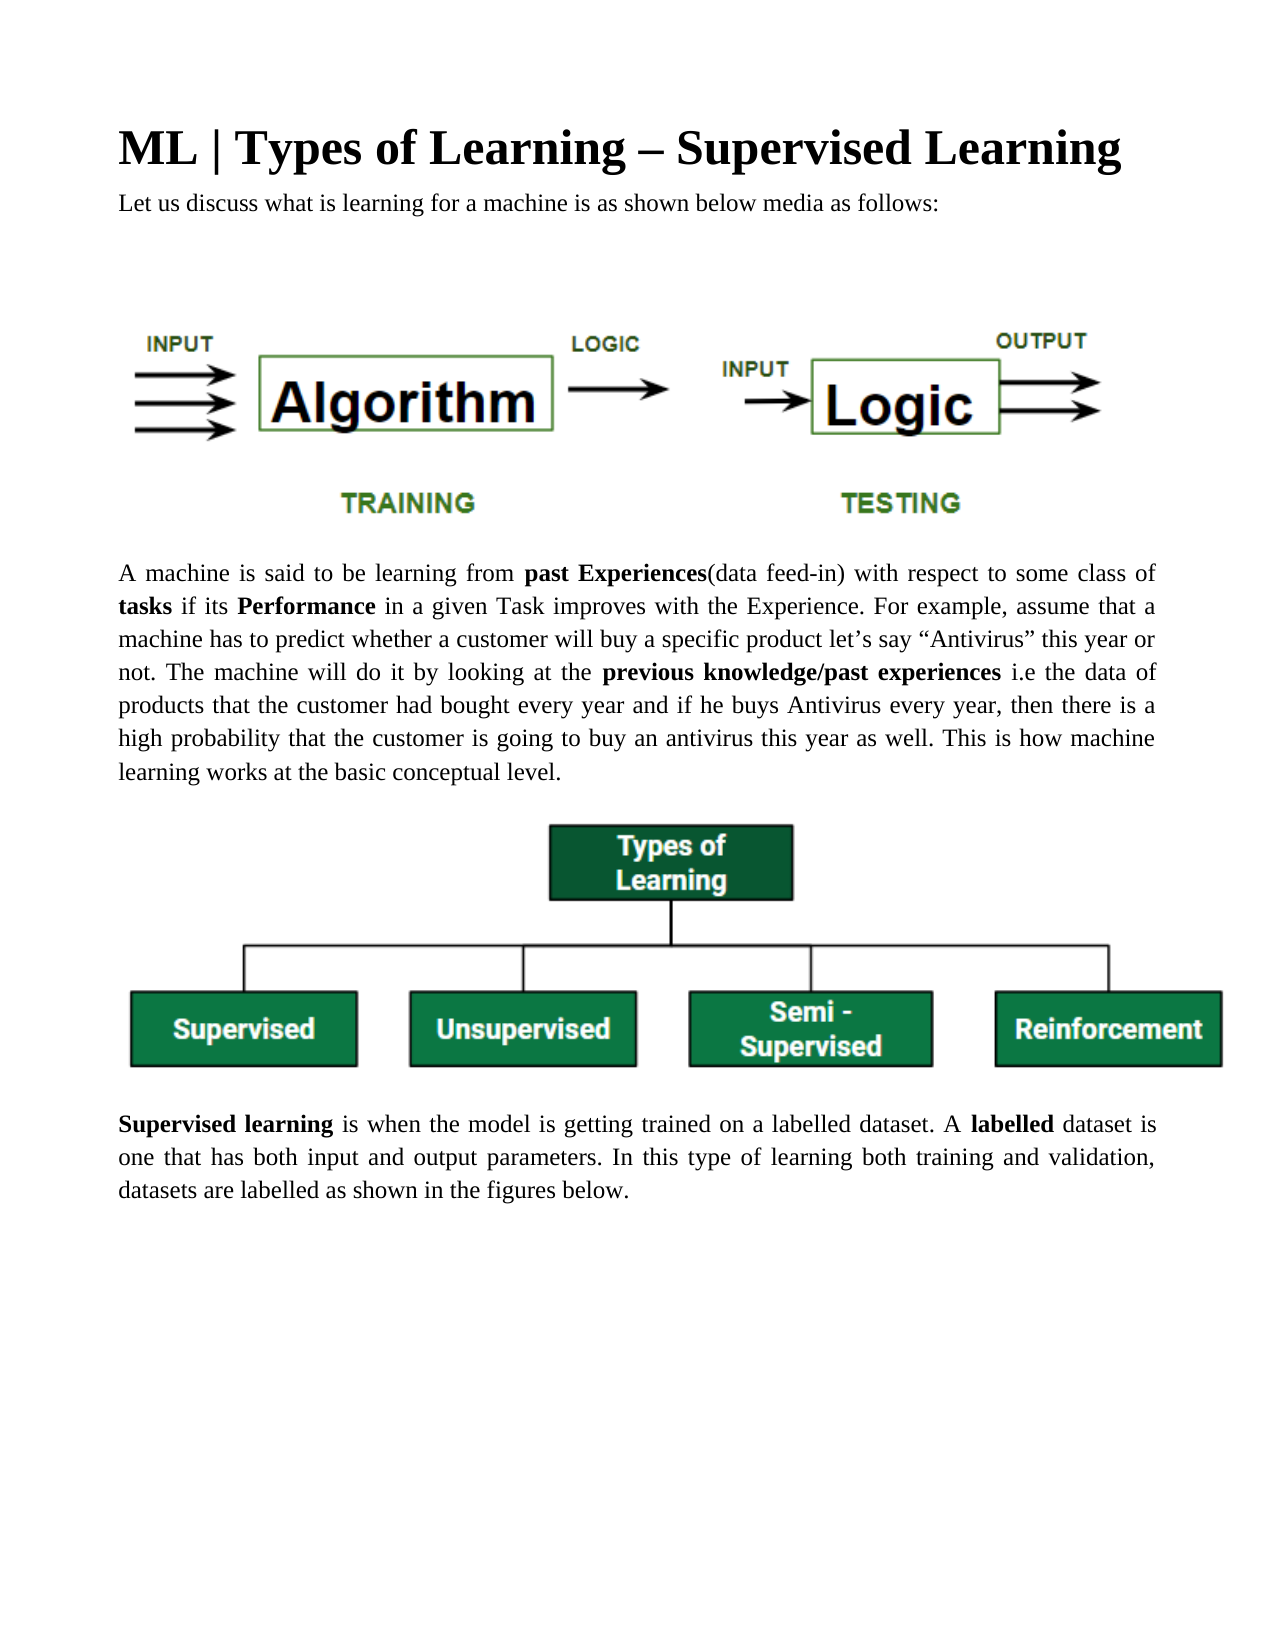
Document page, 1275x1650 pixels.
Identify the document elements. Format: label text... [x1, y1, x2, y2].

text Supervised learning is when the model is getting trained on a labelled dataset. A labelled dataset is one that has both input and output parameters. In this type of learning both training and validation, datasets are labelled as shown in the figures below. [118, 1109, 1157, 1204]
text A machine is said to be learning from past Experiences(data feed-in) with respect to some class of tasks if its Performance in a given Task improves with the Experience. For example, assume that a machine has to predict whether a customer will buy a specific product let’s say “Antivirus” this year or not. The machine will do it by looking at the previous knowledge/past experiences i.e the data of products that the customer had bought every year and if he buys Antivirus every year, then there is a high probability that the customer is going to buy an antivirus this year as well. This is how machine learning works at the basic conceptual level. [118, 558, 1157, 785]
picture [118, 804, 1231, 1091]
text Let us discuss what is learning for a machine is as shown below media as follows: [118, 188, 1157, 217]
picture [118, 283, 1122, 540]
subtitle ML | Types of Learning – Supervised Learning [118, 118, 1157, 176]
